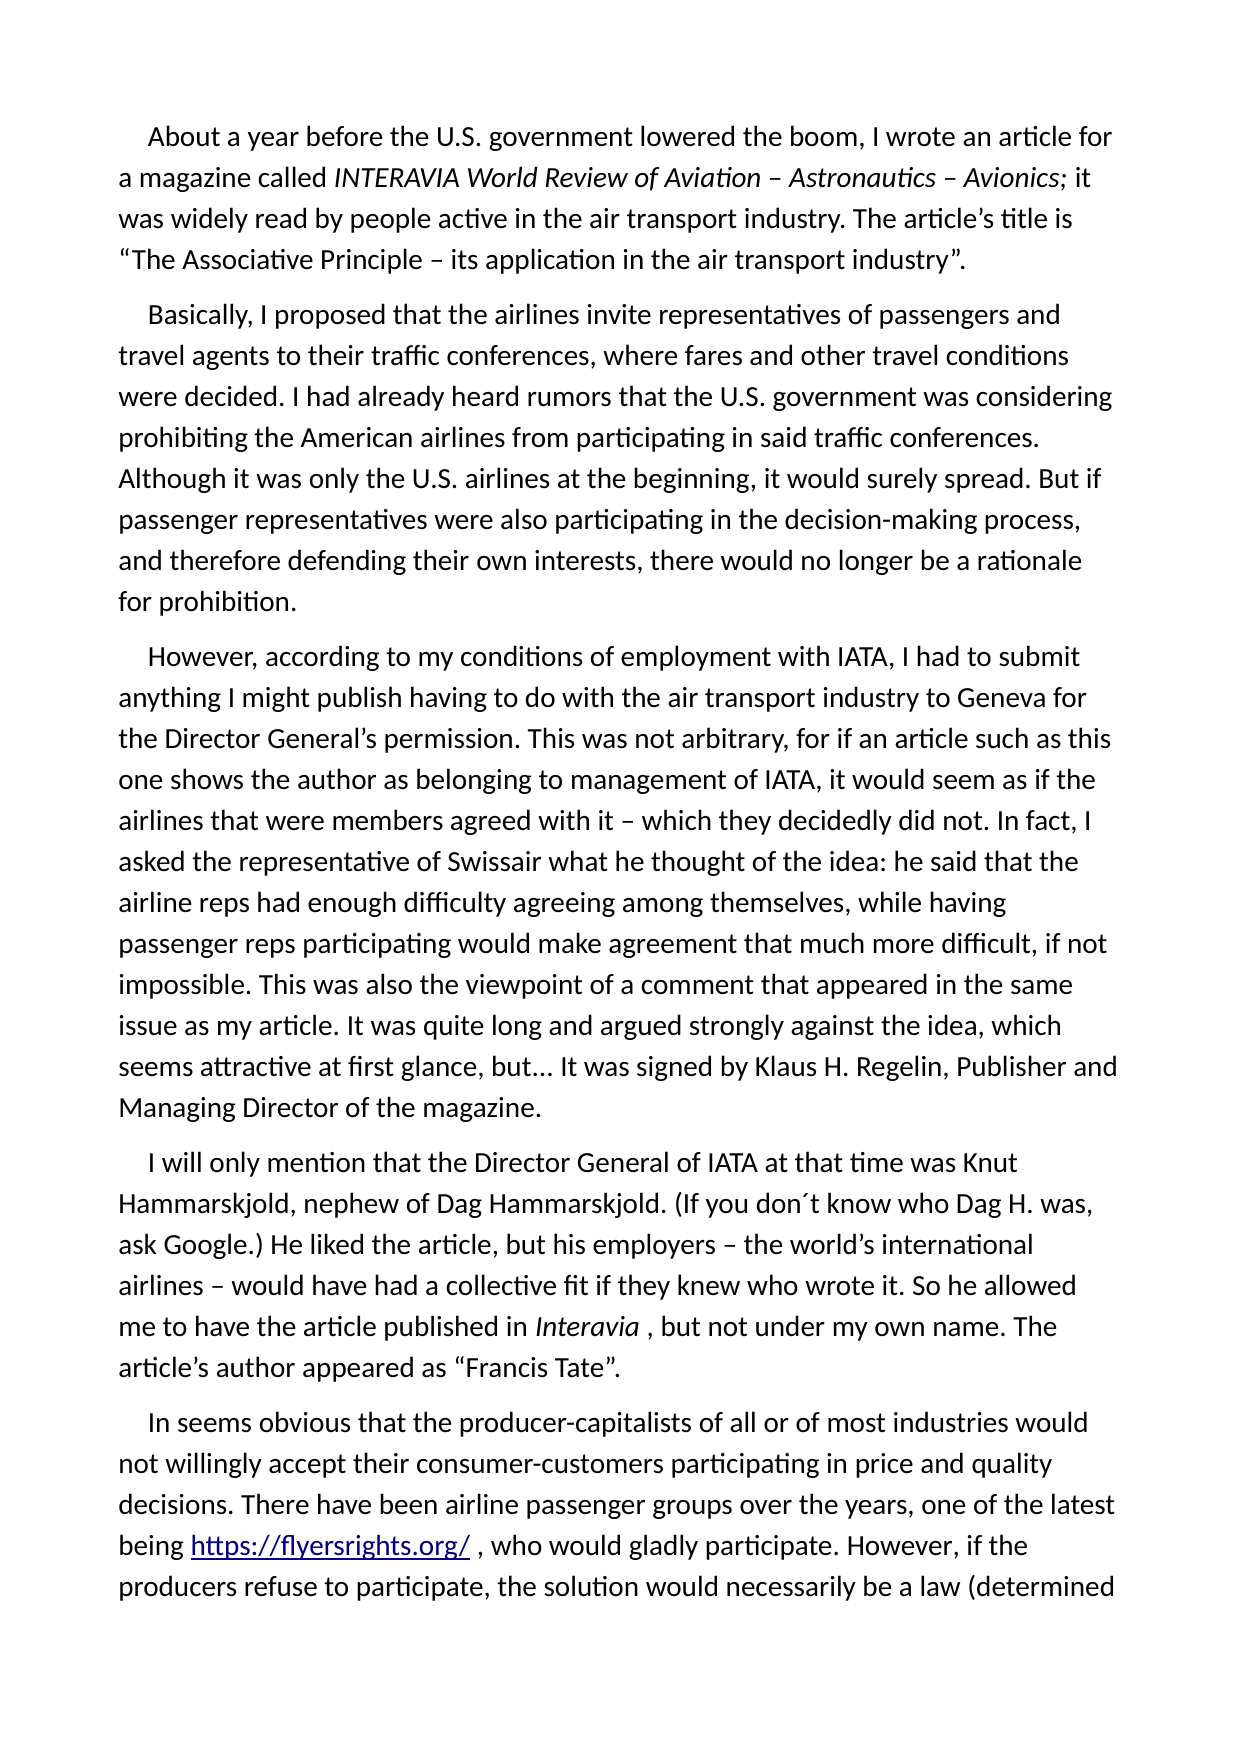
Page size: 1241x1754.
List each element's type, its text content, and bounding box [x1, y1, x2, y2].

text However, according to my conditions of employment with IATA, I had to submit anything I might publish having to do with the air transport industry to Geneva for the Director General’s permission. This was not arbitrary, for if an article such as this one shows the author as belonging to management of IATA, it would seem as if the airlines that were members agreed with it – which they decidedly did not. In fact, I asked the representative of Swissair what he thought of the idea: he said that the airline reps had enough difficulty agreeing among themselves, while having passenger reps participating would make agreement that much more difficult, if not impossible. This was also the viewpoint of a comment that appeared in the same issue as my article. It was quite long and argued strongly against the idea, which seems attractive at first glance, but... It was signed by Klaus H. Regelin, Publisher and Managing Director of the magazine. [118, 638, 1122, 1124]
text About a year before the U.S. government lowered the boom, I wrote an article for a magazine called INTERAVIA World Review of Aviation – Astronautics – Avionics; it was widely read by people active in the air transport industry. The article’s title is “The Associative Principle – its application in the air transport industry”. [118, 118, 1122, 277]
text Basically, I proposed that the airlines invite representatives of passengers and travel agents to their traffic conferences, where fares and other travel conditions were decided. I had already heard rumors that the U.S. government was considering prohibiting the American airlines from participating in said traffic conferences. Although it was only the U.S. airlines at the beginning, it would surely spread. But if passenger representatives were also participating in the decision-making process, and therefore defending their own interests, there would no longer be a rationale for prohibition. [118, 296, 1122, 619]
text In seems obvious that the producer-capitalists of all or of most industries would not willingly accept their consumer-customers participating in price and quality decisions. There have been airline passenger groups over the years, one of the latest being https://flyersrights.org/ , who would gladly participate. However, if the producers refuse to participate, the solution would necessarily be a law (determined [118, 1404, 1122, 1604]
text I will only mention that the Director General of IATA at that time was Knut Hammarskjold, nephew of Dag Hammarskjold. (If you don´t know who Dag H. was, ask Google.) He liked the article, but his employers – the world’s international airlines – would have had a collective fit if they knew who wrote it. So he allowed me to have the article published in Interavia , but not under my own name. The article’s author appeared as “Francis Tate”. [118, 1144, 1122, 1385]
